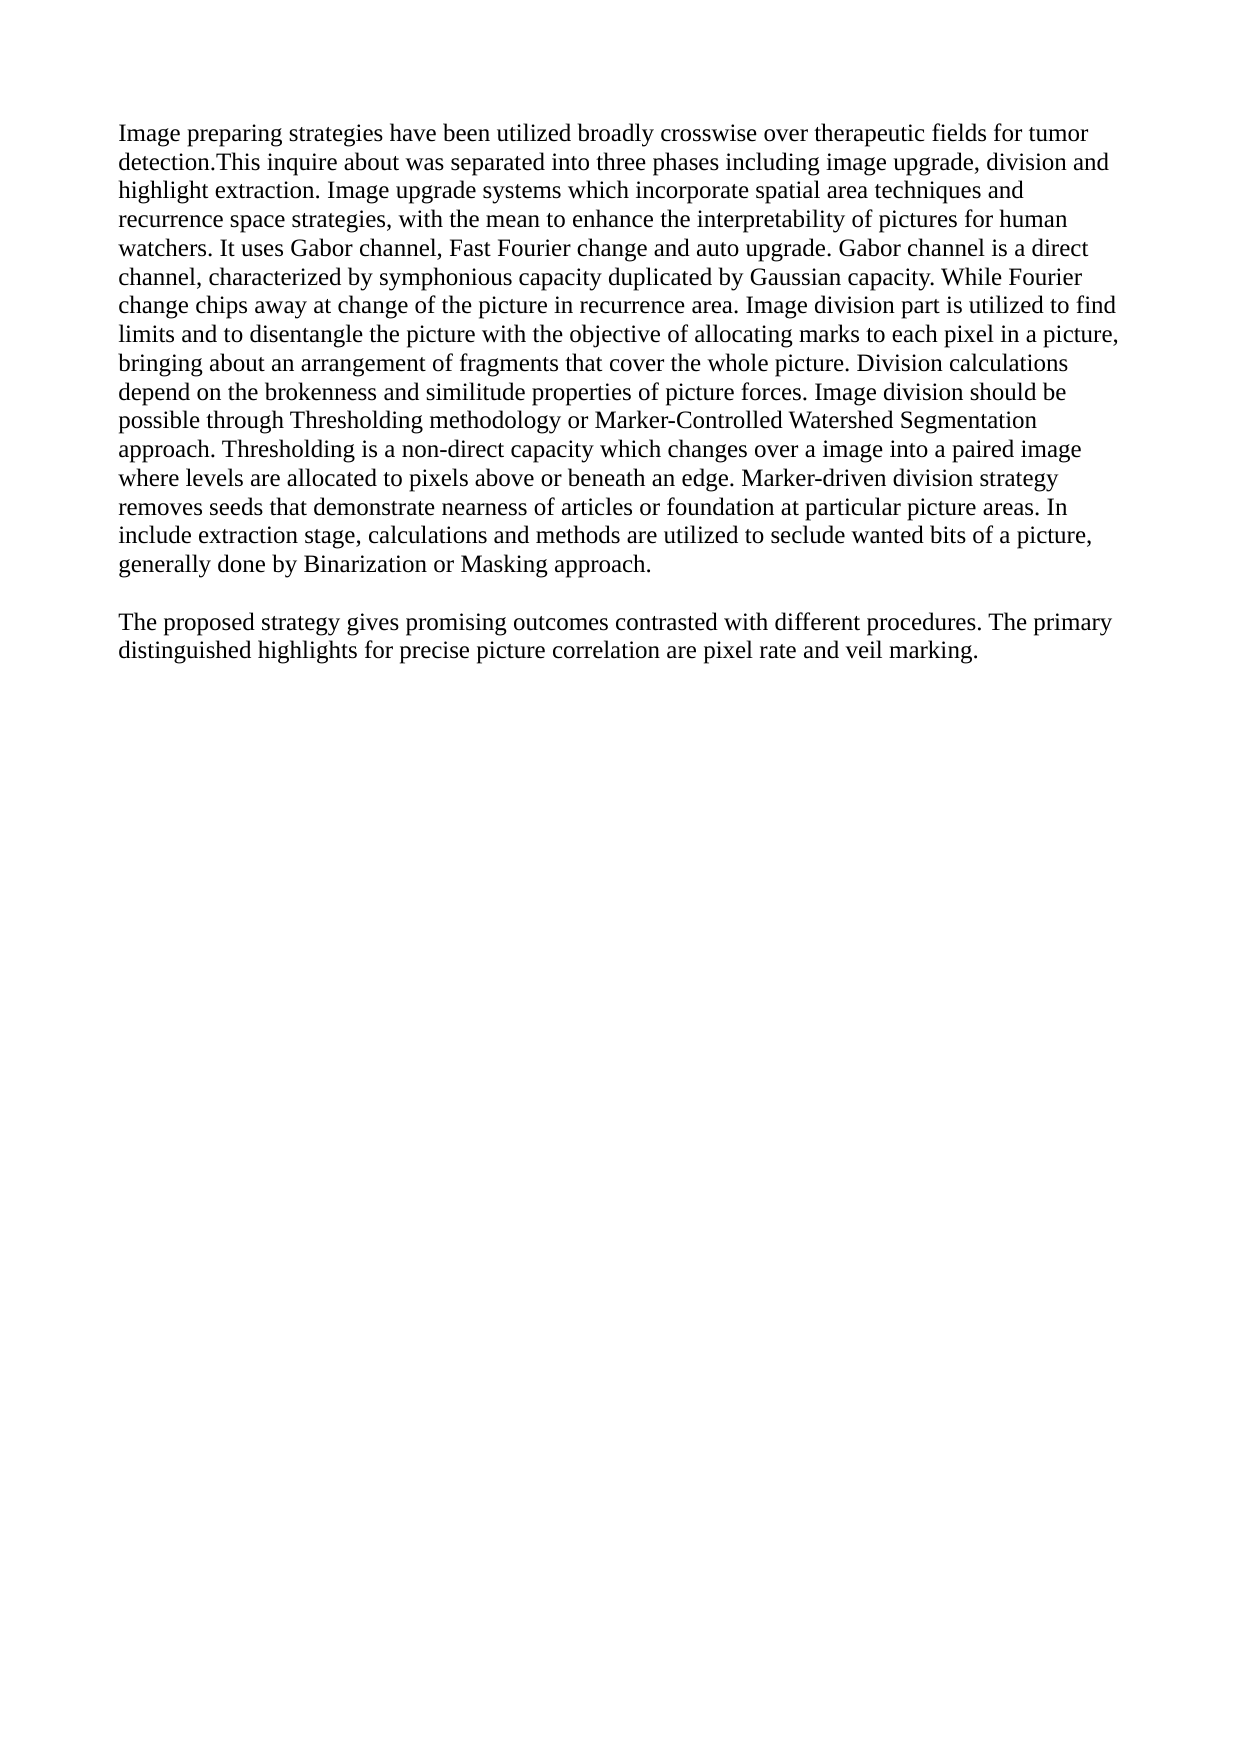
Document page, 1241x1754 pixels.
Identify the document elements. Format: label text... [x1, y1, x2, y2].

text The proposed strategy gives promising outcomes contrasted with different procedures. The primary distinguished highlights for precise picture correlation are pixel rate and veil marking. [118, 607, 1122, 664]
text Image preparing strategies have been utilized broadly crosswise over therapeutic fields for tumor detection.This inquire about was separated into three phases including image upgrade, division and highlight extraction. Image upgrade systems which incorporate spatial area techniques and recurrence space strategies, with the mean to enhance the interpretability of pictures for human watchers. It uses Gabor channel, Fast Fourier change and auto upgrade. Gabor channel is a direct channel, characterized by symphonious capacity duplicated by Gaussian capacity. While Fourier change chips away at change of the picture in recurrence area. Image division part is utilized to find limits and to disentangle the picture with the objective of allocating marks to each pixel in a picture, bringing about an arrangement of fragments that cover the whole picture. Division calculations depend on the brokenness and similitude properties of picture forces. Image division should be possible through Thresholding methodology or Marker-Controlled Watershed Segmentation approach. Thresholding is a non-direct capacity which changes over a image into a paired image where levels are allocated to pixels above or beneath an edge. Marker-driven division strategy removes seeds that demonstrate nearness of articles or foundation at particular picture areas. In include extraction stage, calculations and methods are utilized to seclude wanted bits of a picture, generally done by Binarization or Masking approach. [118, 118, 1122, 578]
